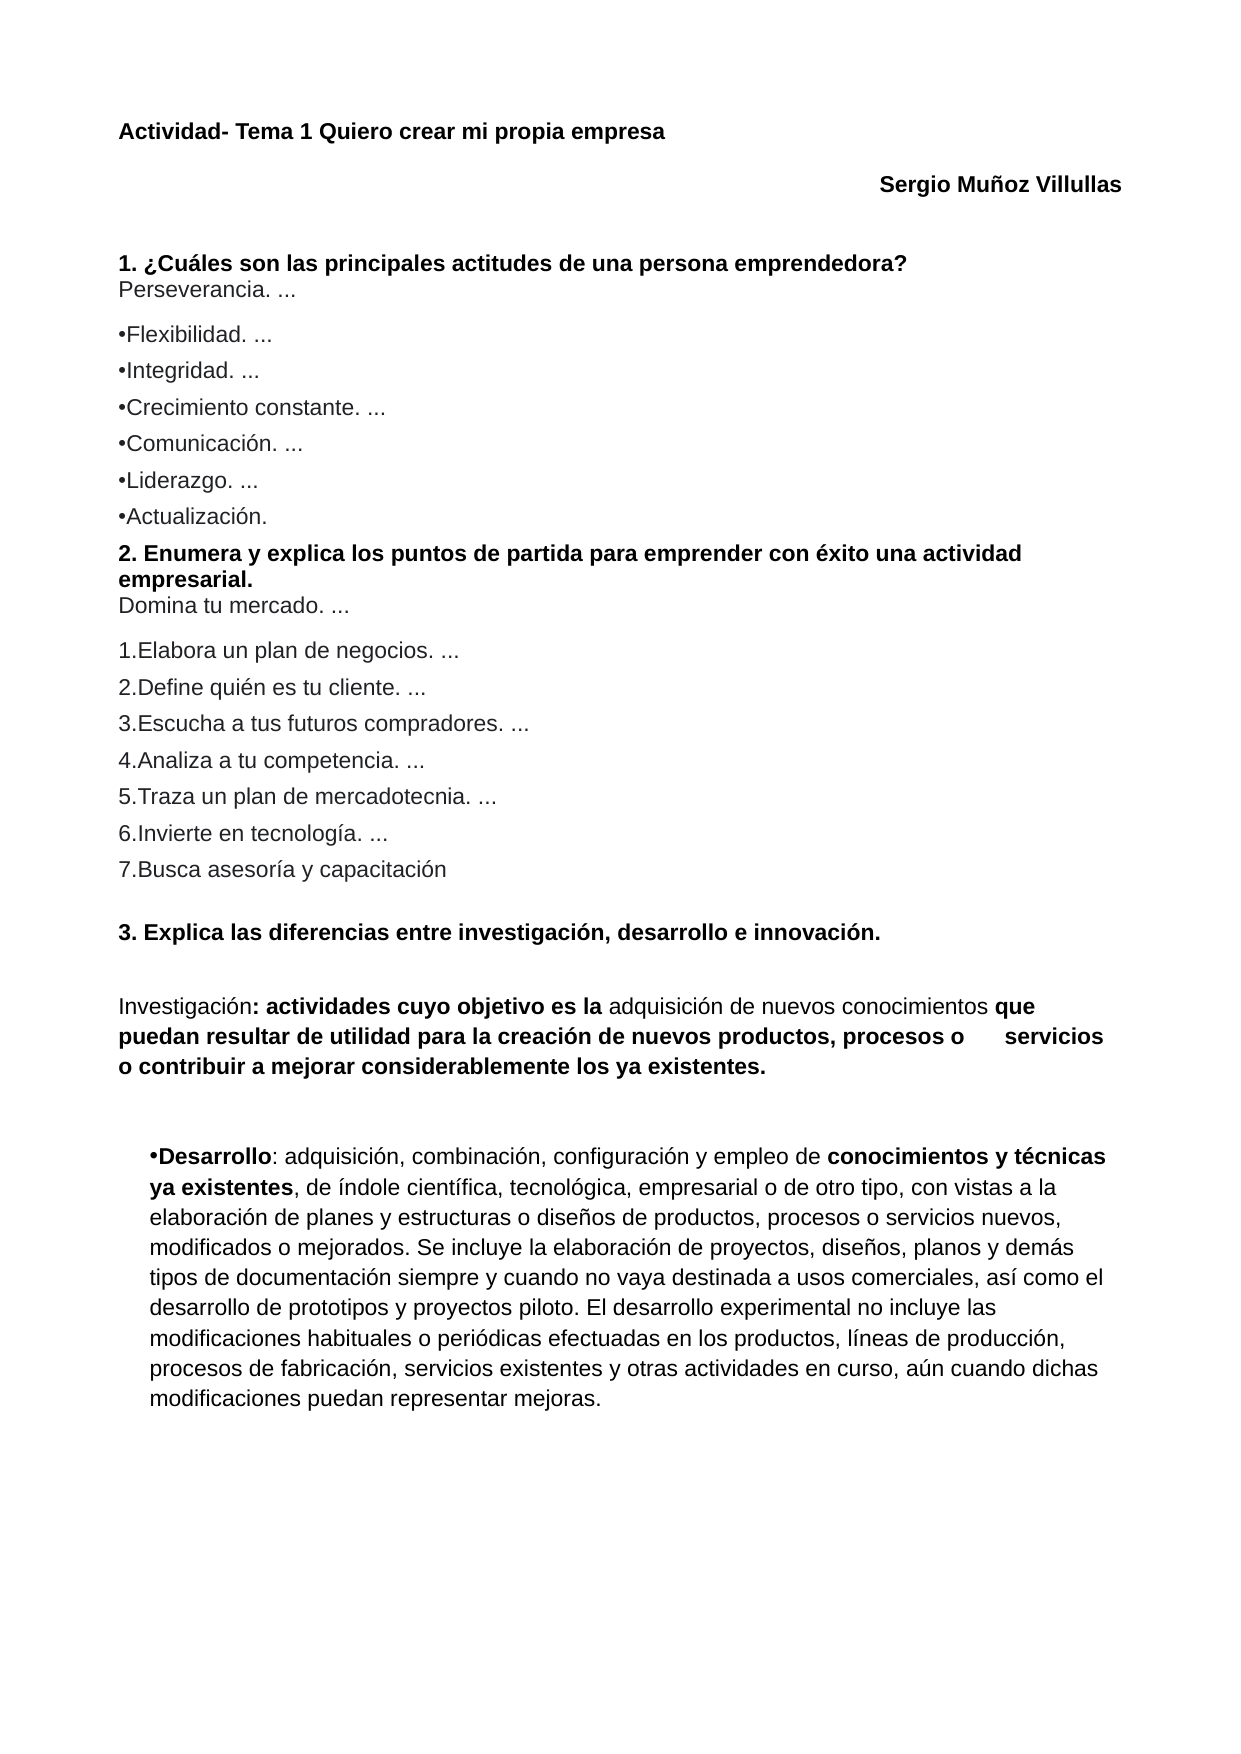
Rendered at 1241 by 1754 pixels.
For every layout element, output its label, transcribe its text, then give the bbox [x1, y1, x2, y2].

text Actividad- Tema 1 Quiero crear mi propia empresa [118, 118, 1122, 144]
list Integridad. ... [118, 357, 1122, 384]
text 1. ¿Cuáles son las principales actitudes de una persona emprendedora? [118, 250, 1122, 276]
text Domina tu mercado. ... [118, 592, 1122, 619]
list Desarrollo: adquisición, combinación, configuración y empleo de conocimientos y técnicas ya existentes, de índole científica, tecnológica, empresarial o de otro tipo, con vistas a la elaboración de planes y estructuras o diseños de productos, procesos o servicios nuevos, modificados o mejorados. Se incluye la elaboración de proyectos, diseños, planos y demás tipos de documentación siempre y cuando no vaya destinada a usos comerciales, así como el desarrollo de prototipos y proyectos piloto. El desarrollo experimental no incluye las modificaciones habituales o periódicas efectuadas en los productos, líneas de producción, procesos de fabricación, servicios existentes y otras actividades en curso, aún cuando dichas modificaciones puedan representar mejoras. [118, 1143, 1122, 1411]
list Actualización. [118, 503, 1122, 530]
list Busca asesoría y capacitación [118, 856, 1122, 882]
text Perseverancia. ... [118, 276, 1122, 303]
list Crecimiento constante. ... [118, 394, 1122, 420]
list Traza un plan de mercadotecnia. ... [118, 783, 1122, 809]
list Elabora un plan de negocios. ... [118, 637, 1122, 664]
text Investigación: actividades cuyo objetivo es la adquisición de nuevos conocimientos que puedan resultar de utilidad para la creación de nuevos productos, procesos o servicios o contribuir a mejorar considerablemente los ya existentes. [118, 993, 1122, 1079]
list Analiza a tu competencia. ... [118, 747, 1122, 773]
list Escucha a tus futuros compradores. ... [118, 710, 1122, 737]
list Define quién es tu cliente. ... [118, 674, 1122, 700]
list Invierte en tecnología. ... [118, 819, 1122, 846]
list Comunicación. ... [118, 430, 1122, 457]
text 2. Enumera y explica los puntos de partida para emprender con éxito una actividad empresarial. [118, 540, 1122, 592]
list Liderazgo. ... [118, 467, 1122, 493]
text Sergio Muñoz Villullas [118, 171, 1122, 197]
list Flexibilidad. ... [118, 321, 1122, 347]
text 3. Explica las diferencias entre investigación, desarrollo e innovación. [118, 919, 1122, 945]
